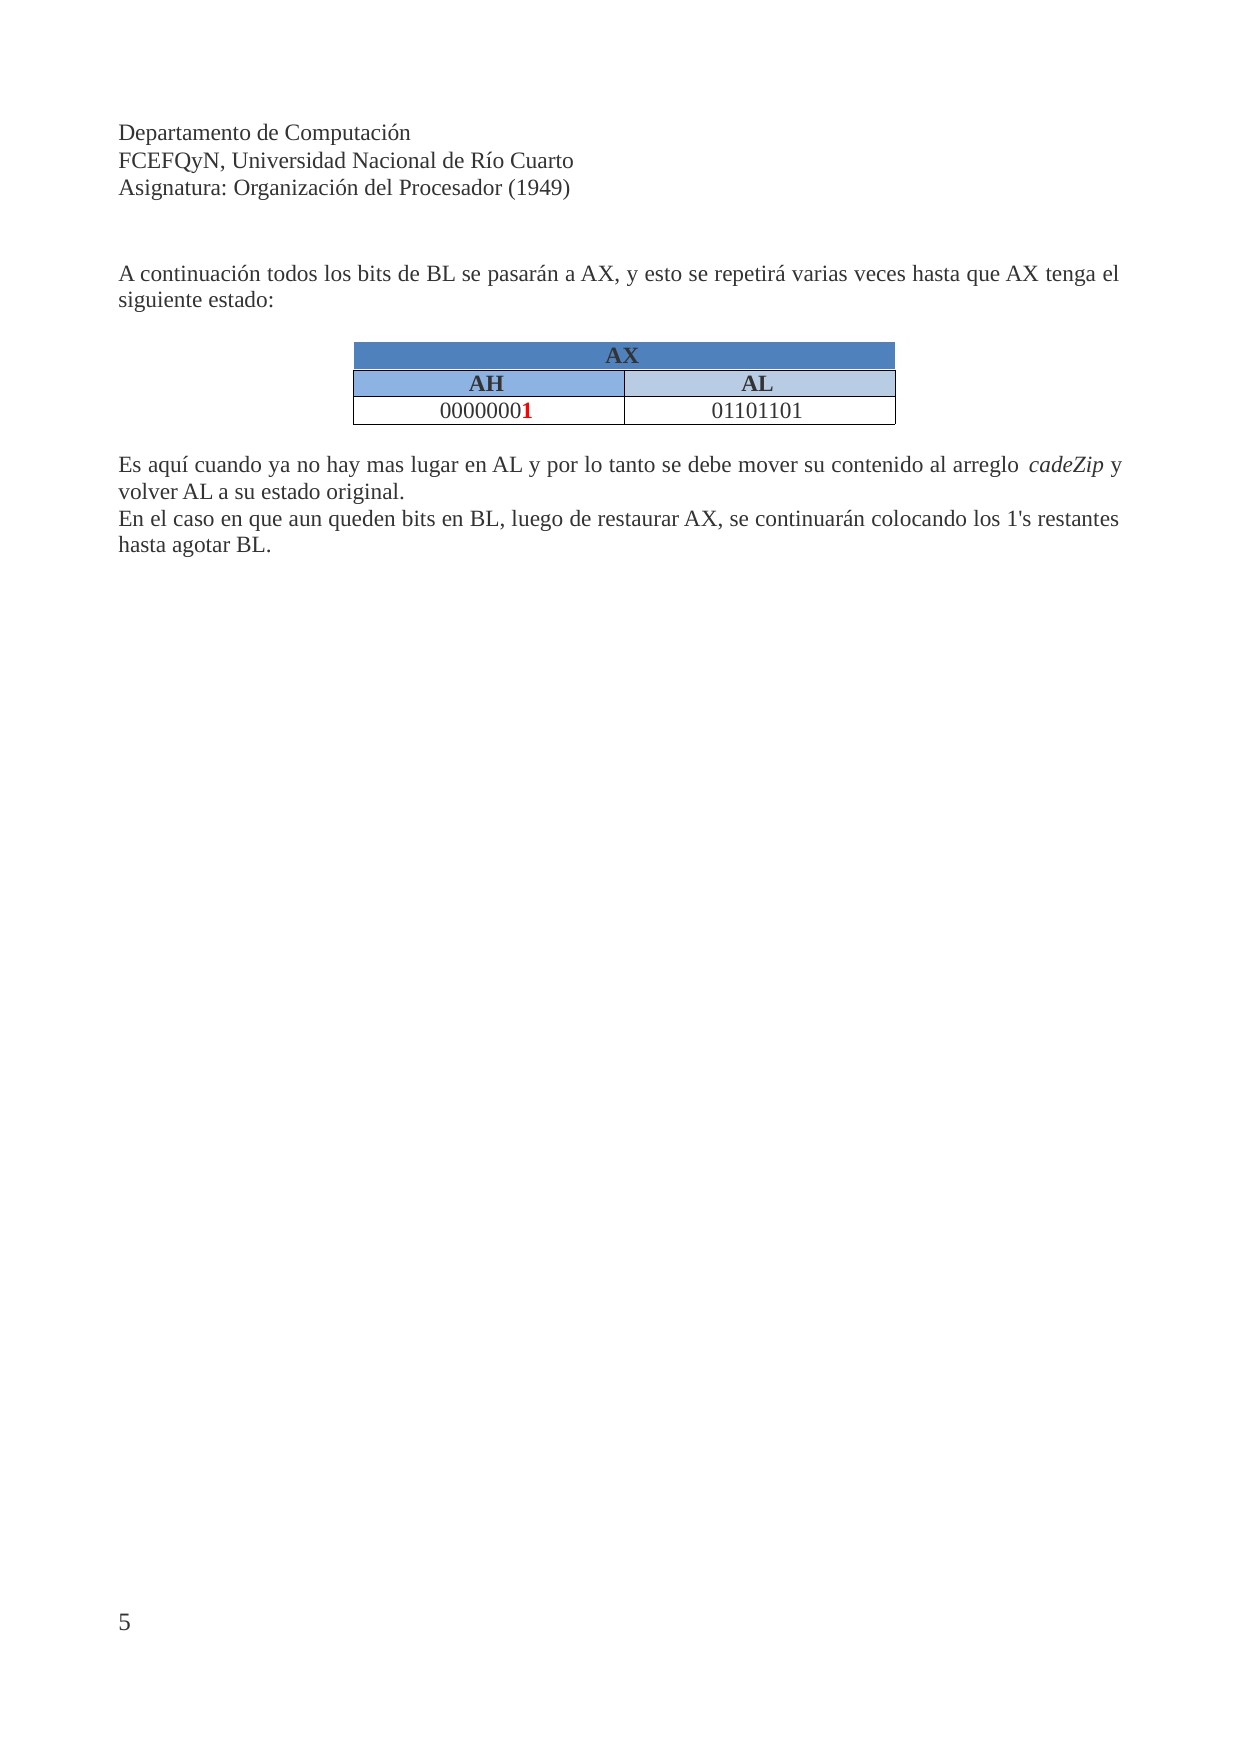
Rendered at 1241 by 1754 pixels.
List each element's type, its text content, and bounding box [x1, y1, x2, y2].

text En el caso en que aun queden bits en BL, luego de restaurar AX, se continuarán colocando los 1's restantes hasta agotar BL. [118, 504, 1122, 558]
table_cell AH [354, 371, 624, 396]
table_cell 00000001 [354, 397, 624, 423]
text A continuación todos los bits de BL se pasarán a AX, y esto se repetirá varias veces hasta que AX tenga el siguiente estado: [118, 259, 1122, 313]
table_cell AL [625, 371, 895, 396]
text Es aquí cuando ya no hay mas lugar en AL y por lo tanto se debe mover su contenido al arreglo cadeZip y volver AL a su estado original. [118, 450, 1122, 504]
table_header AX [354, 342, 895, 369]
table_cell 01101101 [625, 397, 895, 423]
